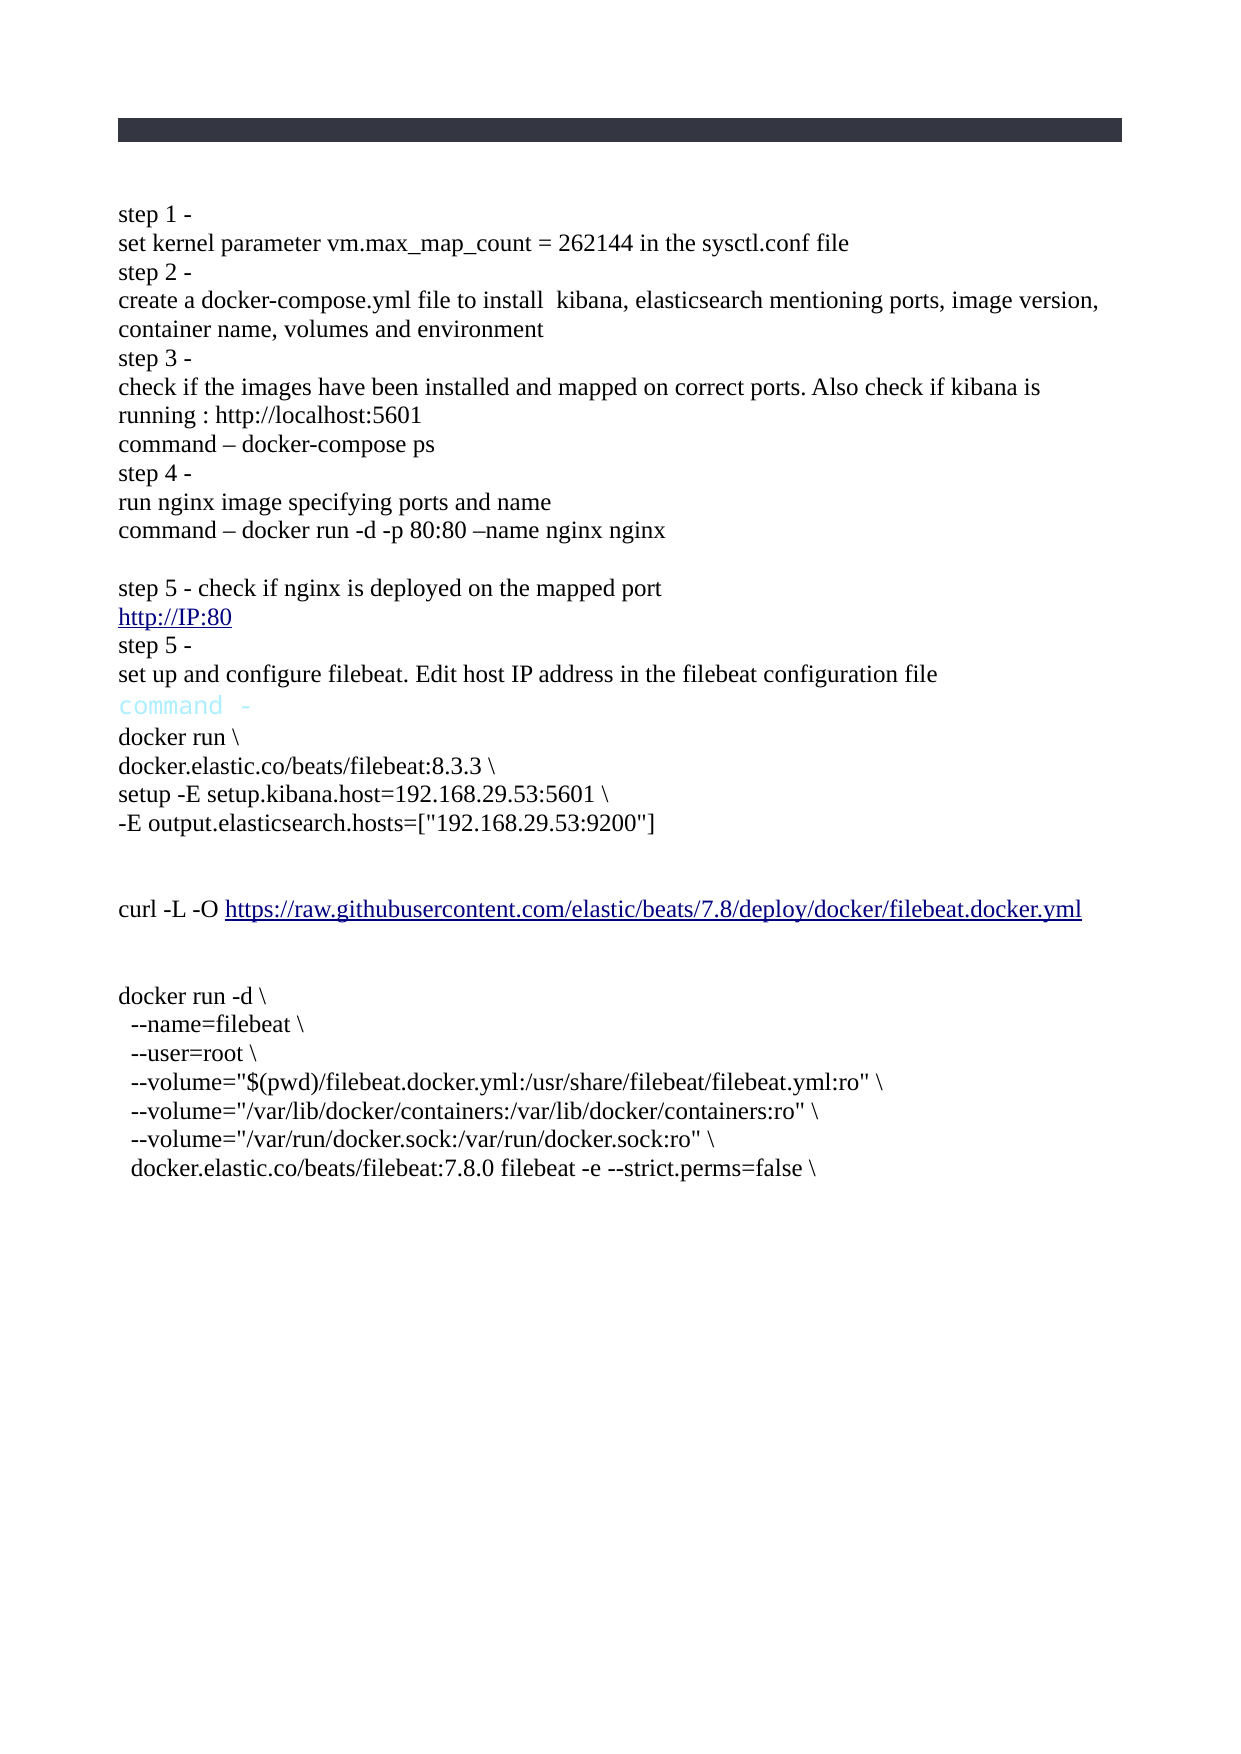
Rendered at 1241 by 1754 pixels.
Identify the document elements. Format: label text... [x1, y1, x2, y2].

text docker.elastic.co/beats/filebeat:8.3.3 \ [118, 751, 1122, 779]
text docker run \ [118, 722, 1122, 751]
text --user=root \ [118, 1038, 1122, 1067]
text set up and configure filebeat. Edit host IP address in the filebeat configuration file [118, 659, 1122, 688]
text step 2 - [118, 257, 1122, 286]
text docker.elastic.co/beats/filebeat:7.8.0 filebeat -e --strict.perms=false \ [118, 1153, 1122, 1182]
text --name=filebeat \ [118, 1009, 1122, 1038]
text docker run -d \ [118, 981, 1122, 1009]
text step 4 - [118, 458, 1122, 487]
text command - [118, 688, 1122, 722]
text command – docker run -d -p 80:80 –name nginx nginx [118, 516, 1122, 544]
text --volume="$(pwd)/filebeat.docker.yml:/usr/share/filebeat/filebeat.yml:ro" \ [118, 1067, 1122, 1096]
text --volume="/var/lib/docker/containers:/var/lib/docker/containers:ro" \ [118, 1096, 1122, 1124]
text --volume="/var/run/docker.sock:/var/run/docker.sock:ro" \ [118, 1124, 1122, 1153]
text command – docker-compose ps [118, 429, 1122, 458]
text http://IP:80 [118, 602, 1122, 631]
text -E output.elasticsearch.hosts=["192.168.29.53:9200"] [118, 808, 1122, 837]
text setup -E setup.kibana.host=192.168.29.53:5601 \ [118, 779, 1122, 808]
text set kernel parameter vm.max_map_count = 262144 in the sysctl.conf file [118, 228, 1122, 257]
text check if the images have been installed and mapped on correct ports. Also check if kibana is running : http://localhost:5601 [118, 372, 1122, 429]
text curl -L -O https://raw.githubusercontent.com/elastic/beats/7.8/deploy/docker/filebeat.docker.yml [118, 894, 1122, 923]
text step 1 - [118, 199, 1122, 228]
text run nginx image specifying ports and name [118, 487, 1122, 516]
text step 5 - check if nginx is deployed on the mapped port [118, 573, 1122, 602]
text step 5 - [118, 631, 1122, 659]
text step 3 - [118, 343, 1122, 372]
text create a docker-compose.yml file to install kibana, elasticsearch mentioning ports, image version, container name, volumes and environment [118, 286, 1122, 343]
